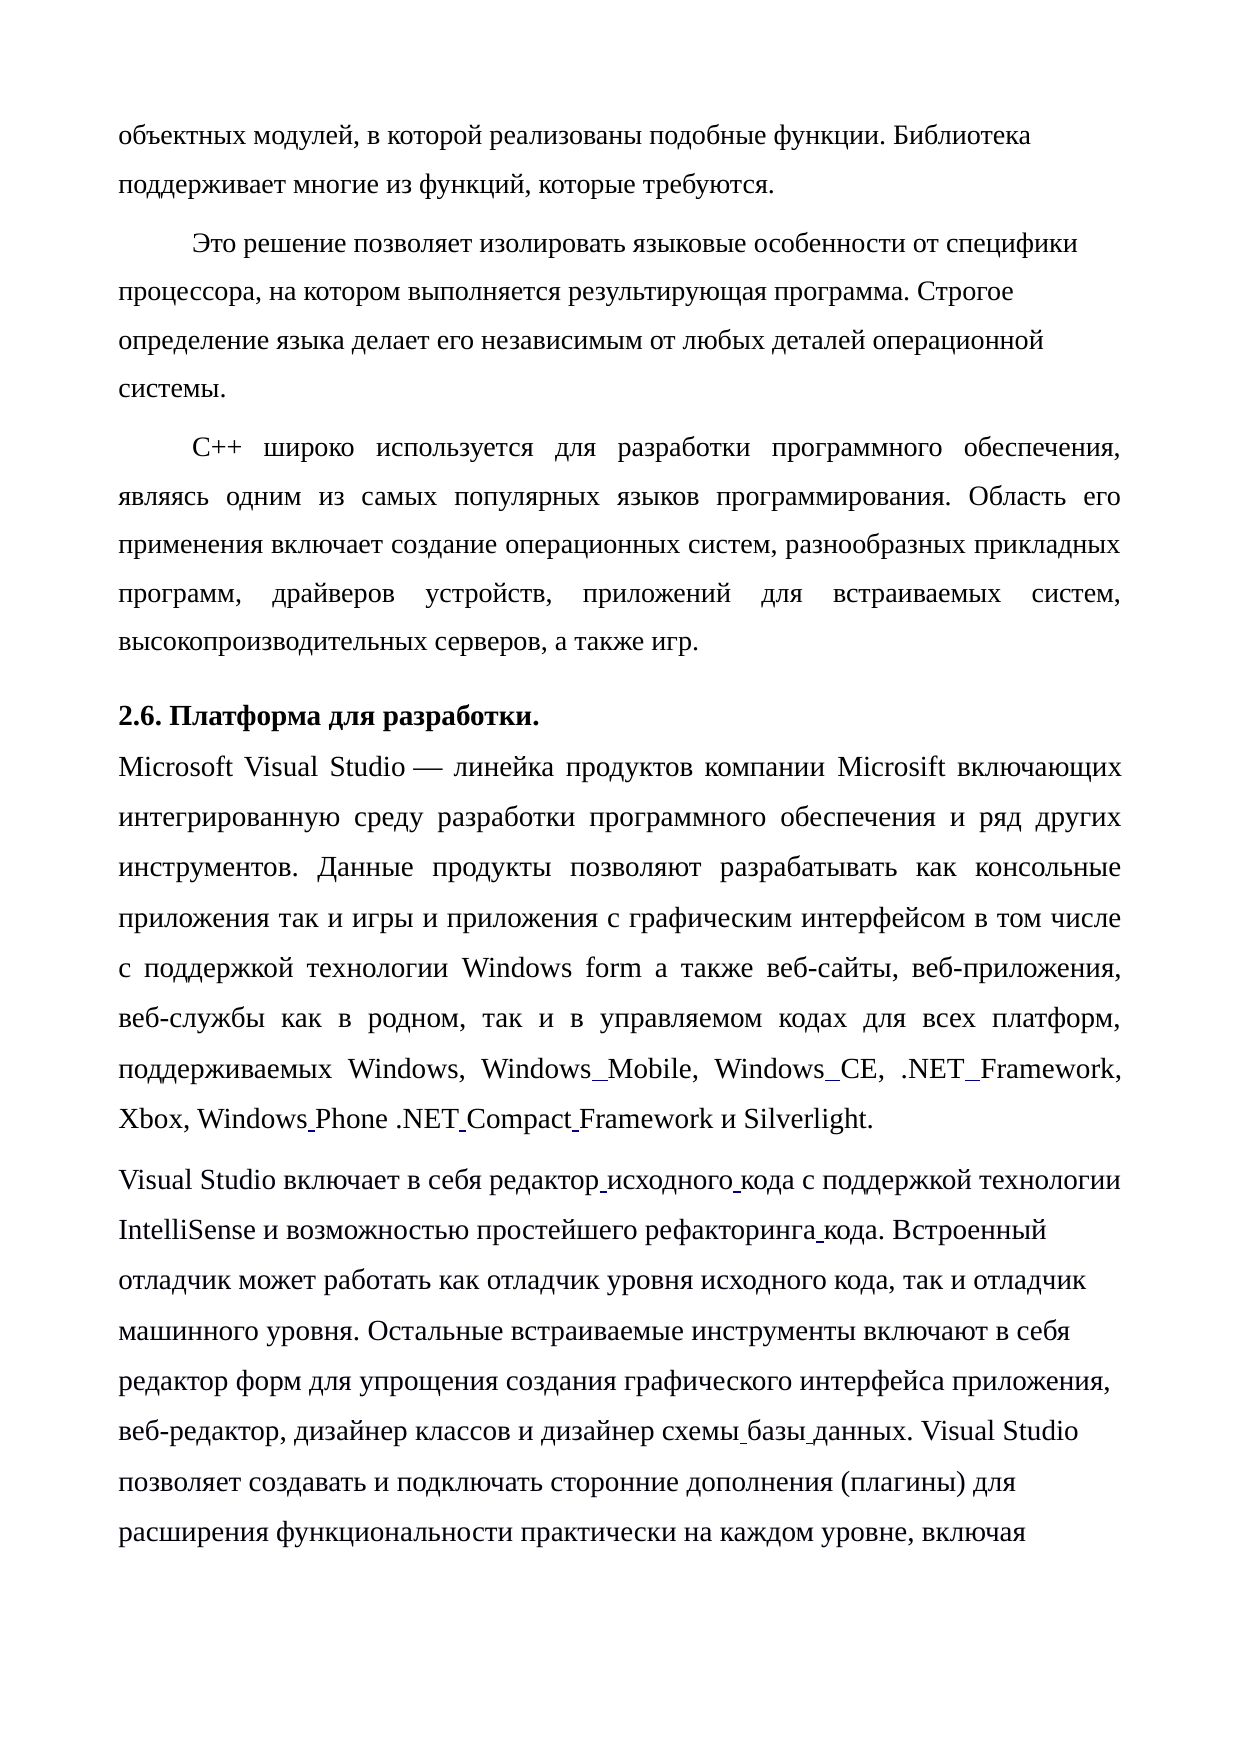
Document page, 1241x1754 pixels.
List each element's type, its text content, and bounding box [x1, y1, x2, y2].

text объектных модулей, в которой реализованы подобные функции. Библиотека поддерживает многие из функций, которые требуются. [118, 118, 1122, 199]
subtitle 2.6. Платформа для разработки. [118, 698, 1122, 731]
list Microsoft Visual Studio — линейка продуктов компании Microsift включающих интегрированную среду разработки программного обеспечения и ряд других инструментов. Данные продукты позволяют разрабатывать как консольные приложения так и игры и приложения с графическим интерфейсом в том числе с поддержкой технологии Windows form а также веб-сайты, веб-приложения, веб-службы как в родном, так и в управляемом кодах для всех платформ, поддерживаемых Windows, Windows Mobile, Windows CE, .NET Framework, Xbox, Windows Phone .NET Compact Framework и Silverlight. [118, 749, 1122, 1135]
text C++ широко используется для разработки программного обеспечения, являясь одним из самых популярных языков программирования. Область его применения включает создание операционных систем, разнообразных прикладных программ, драйверов устройств, приложений для встраиваемых систем, высокопроизводительных серверов, а также игр. [118, 430, 1122, 657]
text Это решение позволяет изолировать языковые особенности от специфики процессора, на котором выполняется результирующая программа. Строгое определение языка делает его независимым от любых деталей операционной системы. [118, 226, 1122, 404]
text Visual Studio включает в себя редактор исходного кода с поддержкой технологии IntelliSense и возможностью простейшего рефакторинга кода. Встроенный отладчик может работать как отладчик уровня исходного кода, так и отладчик машинного уровня. Остальные встраиваемые инструменты включают в себя редактор форм для упрощения создания графического интерфейса приложения, веб-редактор, дизайнер классов и дизайнер схемы базы данных. Visual Studio позволяет создавать и подключать сторонние дополнения (плагины) для расширения функциональности практически на каждом уровне, включая [118, 1162, 1122, 1548]
